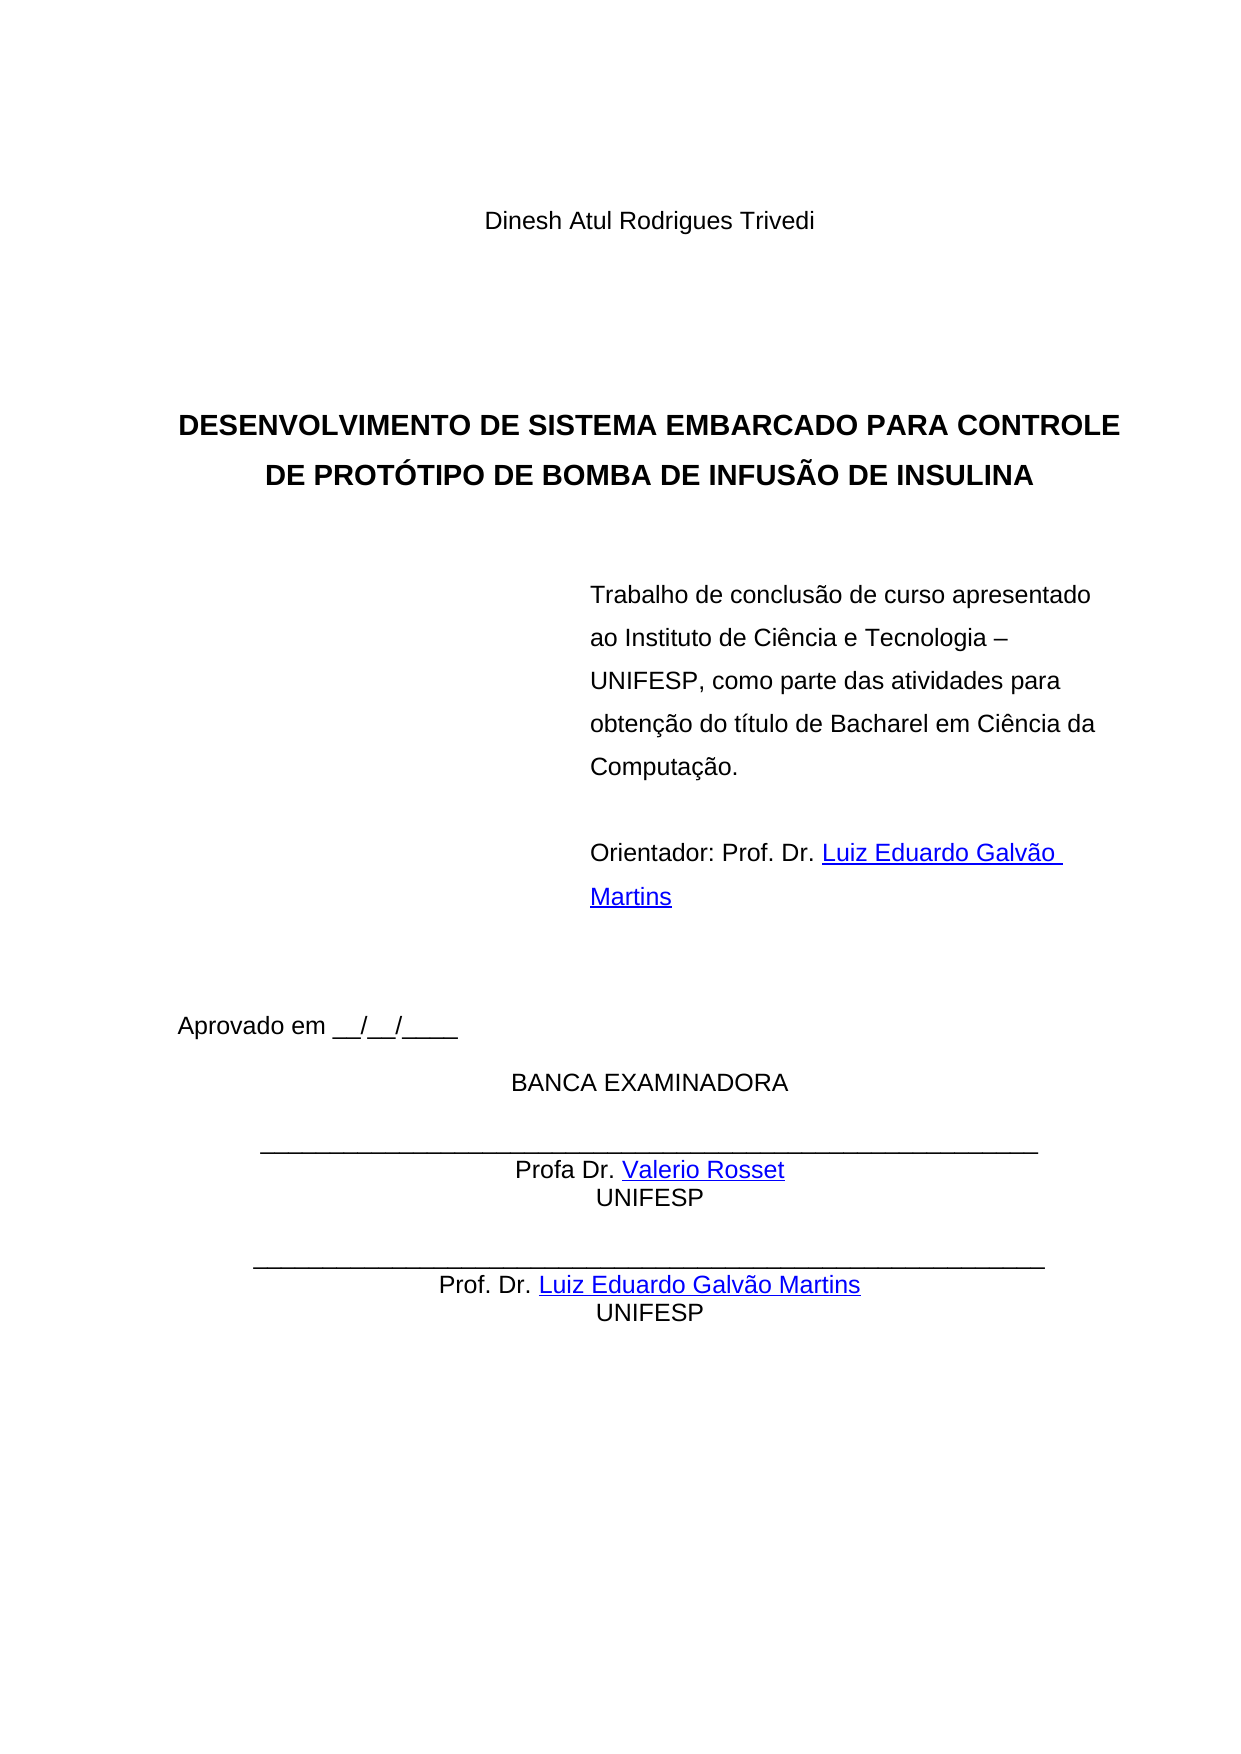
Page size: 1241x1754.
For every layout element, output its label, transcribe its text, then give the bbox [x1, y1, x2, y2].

text ________________________________________________________ Profa Dr. Valerio Rosset UNIFESP [177, 1126, 1122, 1212]
text _________________________________________________________ Prof. Dr. Luiz Eduardo Galvão Martins UNIFESP [177, 1241, 1122, 1327]
text Orientador: Prof. Dr. Luiz Eduardo Galvão Martins [590, 838, 1122, 910]
text BANCA EXAMINADORA [177, 1068, 1122, 1097]
text Trabalho de conclusão de curso apresentado ao Instituto de Ciência e Tecnologia – UNIFESP, como parte das atividades para obtenção do título de Bacharel em Ciência da Computação. [590, 580, 1122, 781]
subtitle DESENVOLVIMENTO DE SISTEMA EMBARCADO PARA CONTROLE DE PROTÓTIPO DE BOMBA DE INFUSÃO DE INSULINA [177, 408, 1122, 492]
text Aprovado em __/__/____ [177, 1011, 1122, 1040]
text Dinesh Atul Rodrigues Trivedi [177, 206, 1122, 278]
